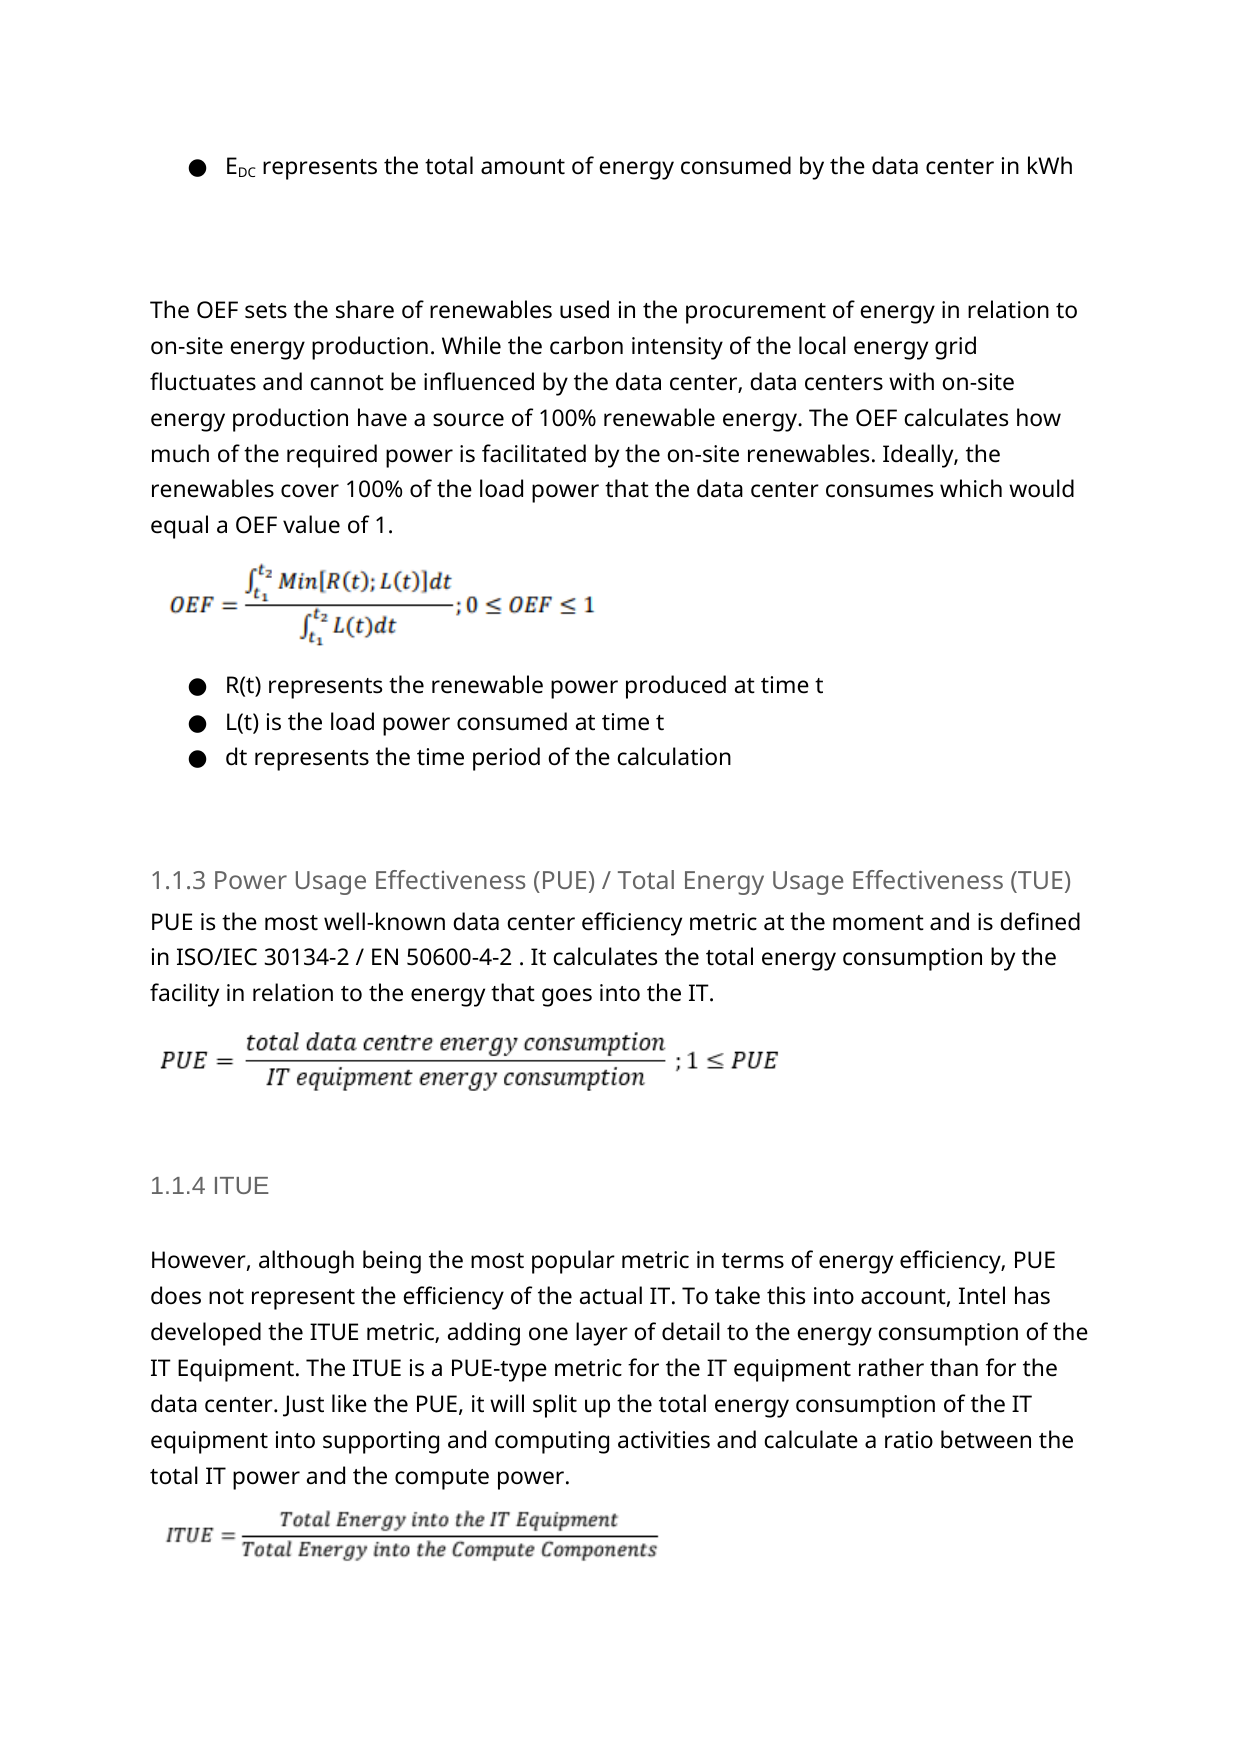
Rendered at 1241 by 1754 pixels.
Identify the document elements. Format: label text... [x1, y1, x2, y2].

picture [150, 1013, 792, 1102]
picture [150, 545, 616, 666]
text However, although being the most popular metric in terms of energy efficiency, PUE does not represent the efficiency of the actual IT. To take this into account, Intel has developed the ITUE metric, adding one layer of detail to the energy consumption of the IT Equipment. The ITUE is a PUE-type metric for the IT equipment rather than for the data center. Just like the PUE, it will split up the total energy consumption of the IT equipment into supporting and computing activities and calculate a ratio between the total IT power and the compute power. [150, 1244, 1090, 1491]
text PUE is the most well-known data center efficiency metric at the moment and is defined in ISO/IEC 30134-2 / EN 50600-4-2 . It calculates the total energy consumption by the facility in relation to the energy that goes into the IT. [150, 905, 1090, 1008]
subtitle 1.1.4 ITUE [150, 1171, 1090, 1200]
list EDC represents the total amount of energy consumed by the data center in kWh [187, 150, 1090, 181]
picture [150, 1495, 724, 1580]
list L(t) is the load power consumed at time t [187, 705, 1090, 737]
list dt represents the time period of the calculation [187, 741, 1090, 773]
list R(t) represents the renewable power produced at time t [187, 669, 1090, 701]
text The OEF sets the share of renewables used in the procurement of energy in relation to on-site energy production. While the carbon intensity of the local energy grid fluctuates and cannot be influenced by the data center, data centers with on-site energy production have a source of 100% renewable energy. The OEF calculates how much of the required power is facilitated by the on-site renewables. Ideally, the renewables cover 100% of the load power that the data center consumes which would equal a OEF value of 1. [150, 294, 1090, 541]
subtitle 1.1.3 Power Usage Effectiveness (PUE) / Total Energy Usage Effectiveness (TUE) [150, 863, 1090, 897]
